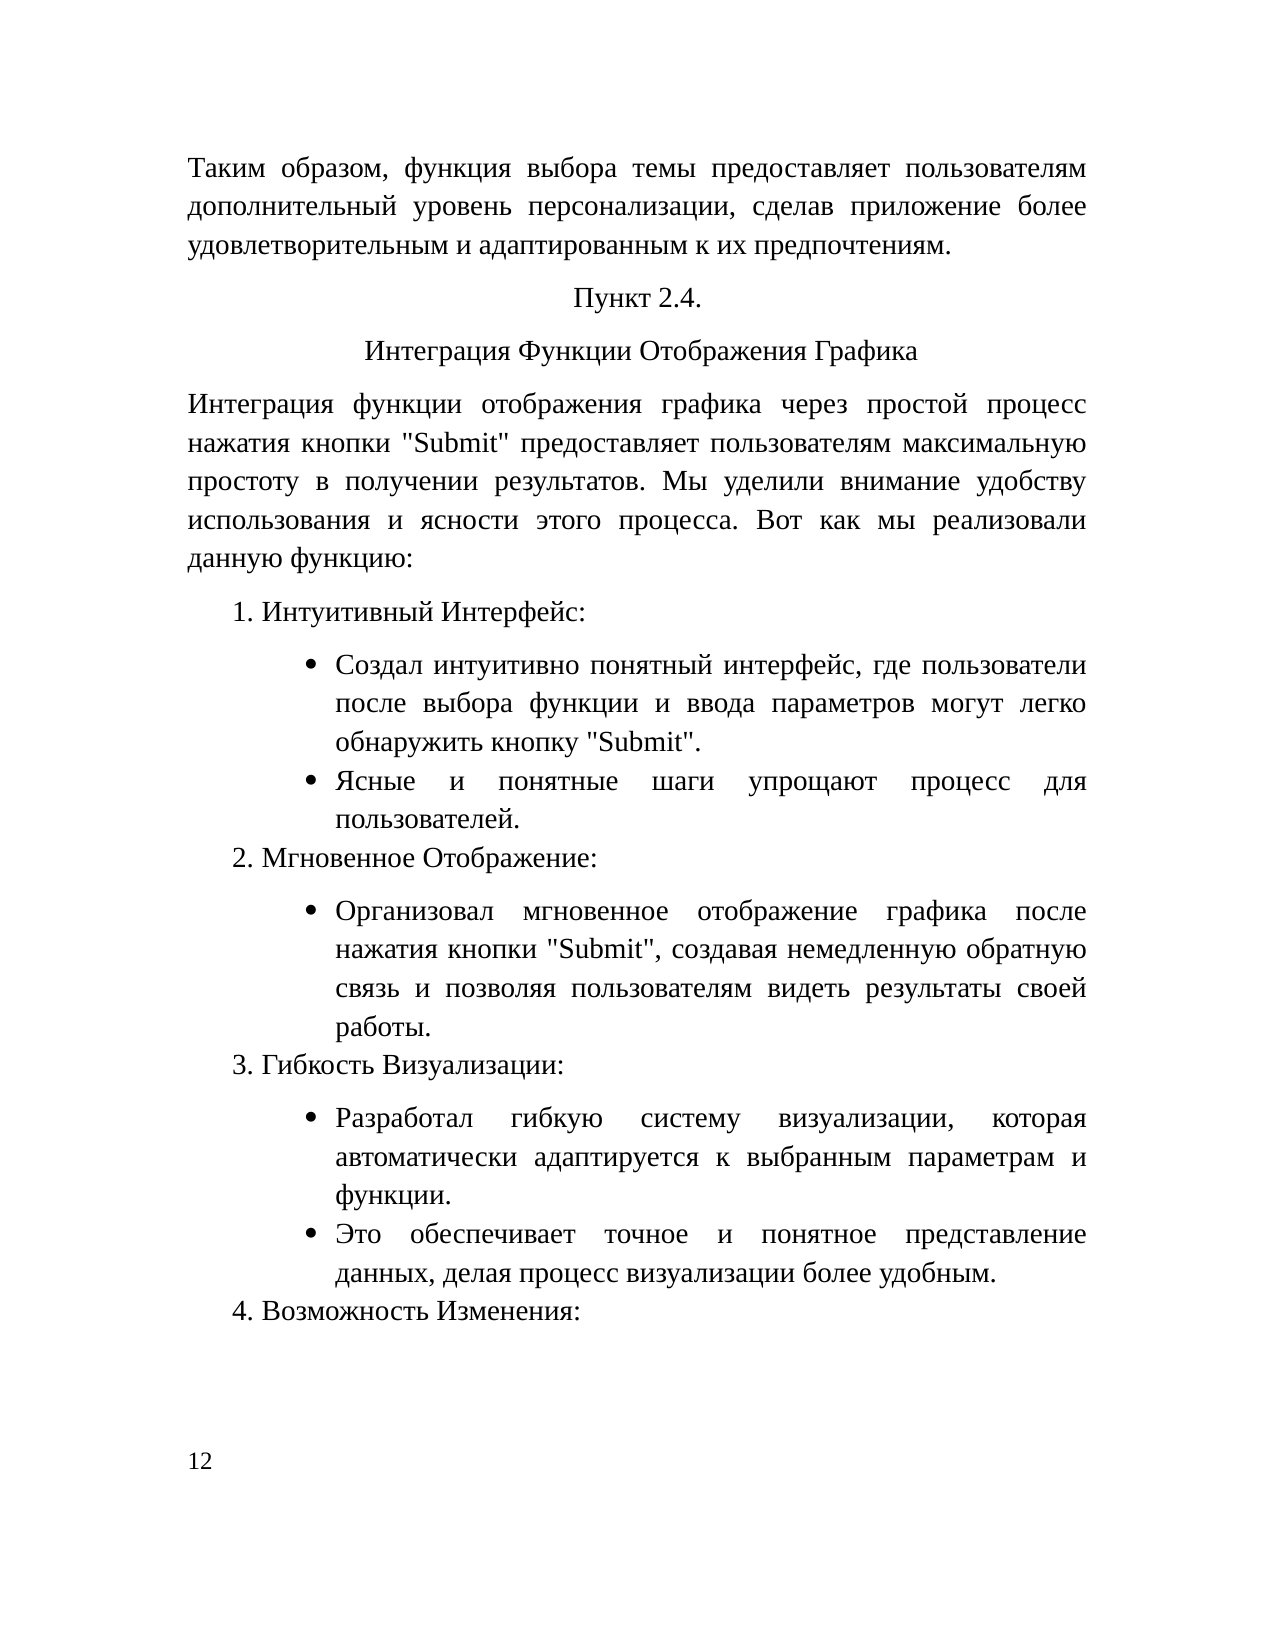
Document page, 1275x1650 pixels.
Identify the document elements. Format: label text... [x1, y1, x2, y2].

list Гибкость Визуализации: [232, 1047, 1087, 1081]
text Интеграция функции отображения графика через простой процесс нажатия кнопки "Submit" предоставляет пользователям максимальную простоту в получении результатов. Мы уделили внимание удобству использования и ясности этого процесса. Вот как мы реализовали данную функцию: [187, 386, 1087, 574]
list Возможность Изменения: [232, 1293, 1087, 1327]
list Разработал гибкую систему визуализации, которая автоматически адаптируется к выбранным параметрам и функции. [306, 1100, 1087, 1211]
text Пункт 2.4. [187, 280, 1087, 314]
text Интеграция Функции Отображения Графика [187, 333, 1087, 367]
list Интуитивный Интерфейс: [232, 594, 1087, 627]
list Создал интуитивно понятный интерфейс, где пользователи после выбора функции и ввода параметров могут легко обнаружить кнопку "Submit". [306, 647, 1087, 758]
list Ясные и понятные шаги упрощают процесс для пользователей. [306, 763, 1087, 835]
list Мгновенное Отображение: [232, 840, 1087, 873]
text Таким образом, функция выбора темы предоставляет пользователям дополнительный уровень персонализации, сделав приложение более удовлетворительным и адаптированным к их предпочтениям. [187, 150, 1087, 261]
list Это обеспечивает точное и понятное представление данных, делая процесс визуализации более удобным. [306, 1216, 1087, 1288]
list Организовал мгновенное отображение графика после нажатия кнопки "Submit", создавая немедленную обратную связь и позволяя пользователям видеть результаты своей работы. [306, 893, 1087, 1042]
